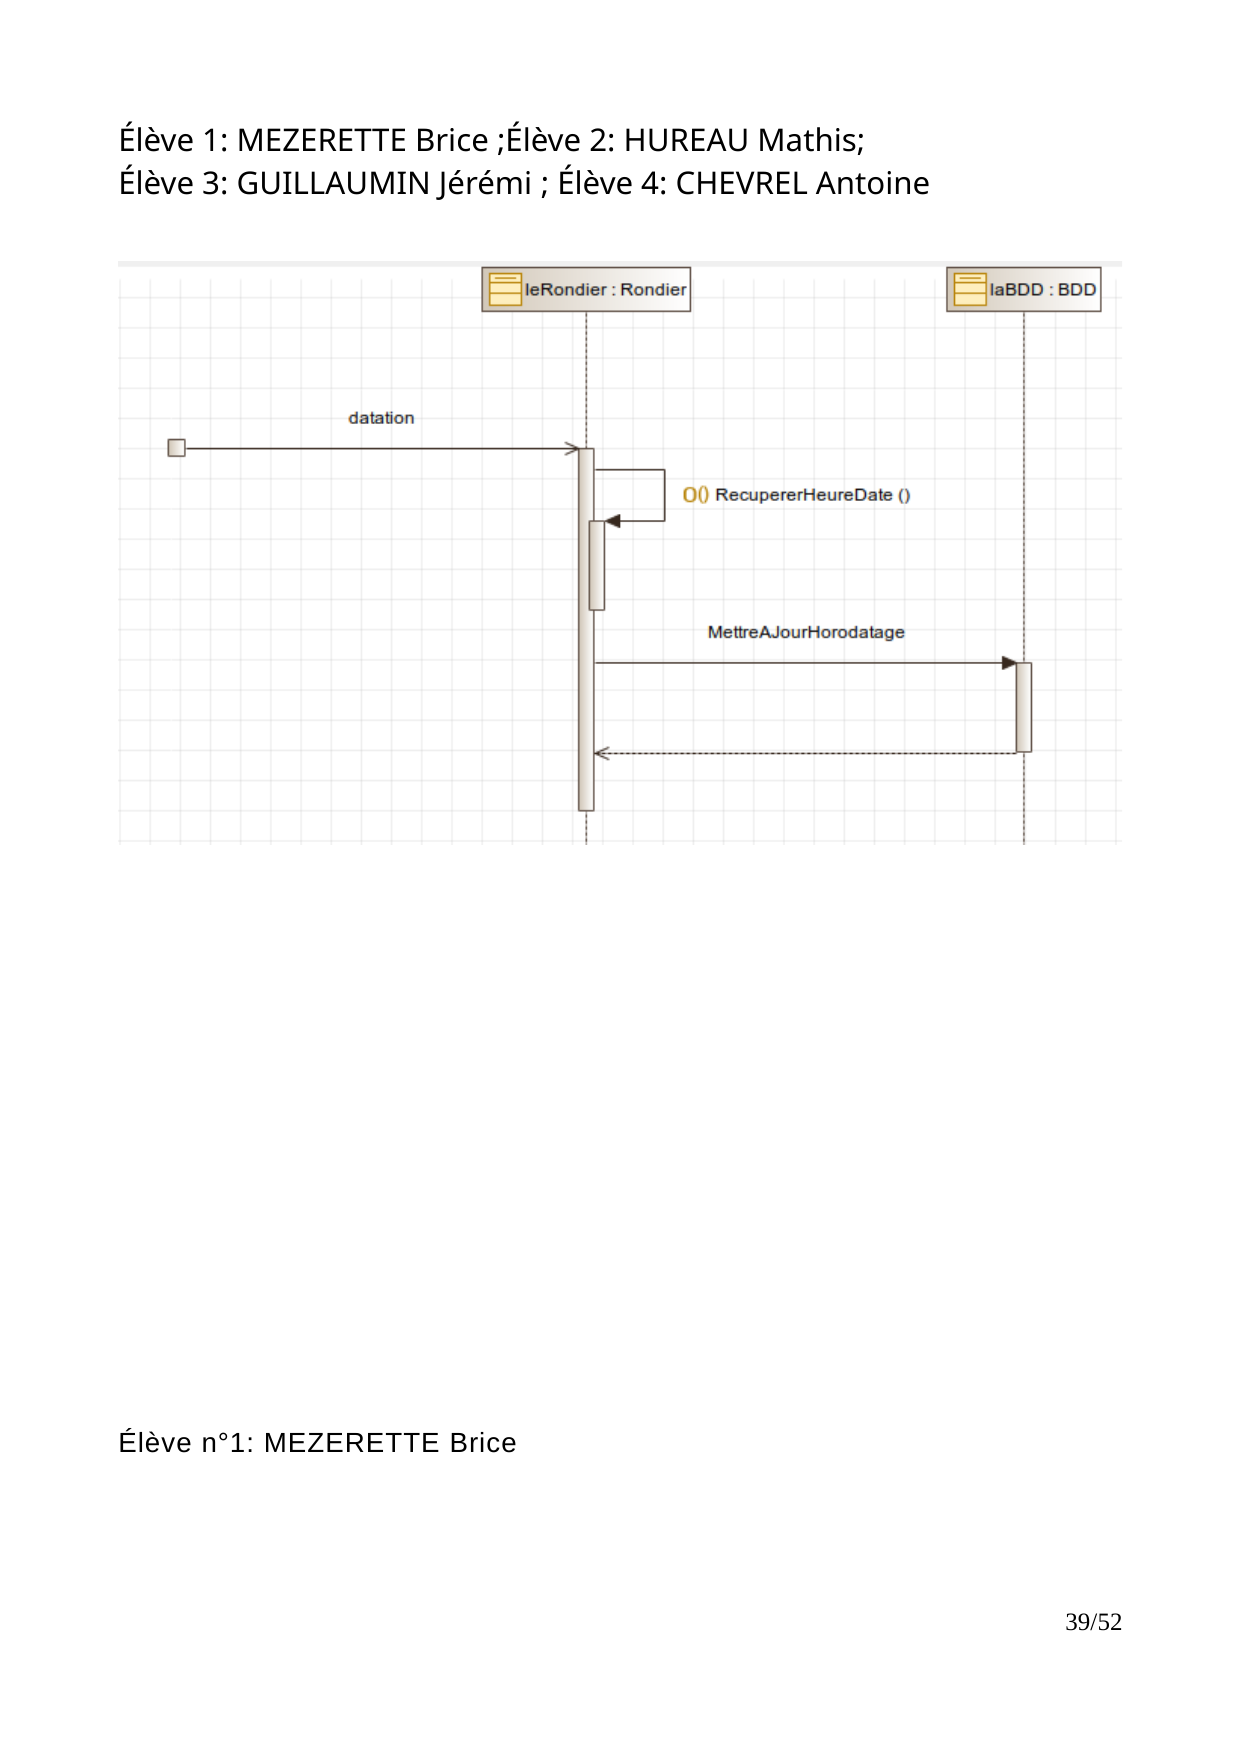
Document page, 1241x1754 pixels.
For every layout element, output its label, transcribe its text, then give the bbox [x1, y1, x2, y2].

subtitle Élève n°1: MEZERETTE Brice [118, 1426, 1122, 1458]
picture [118, 261, 1123, 845]
